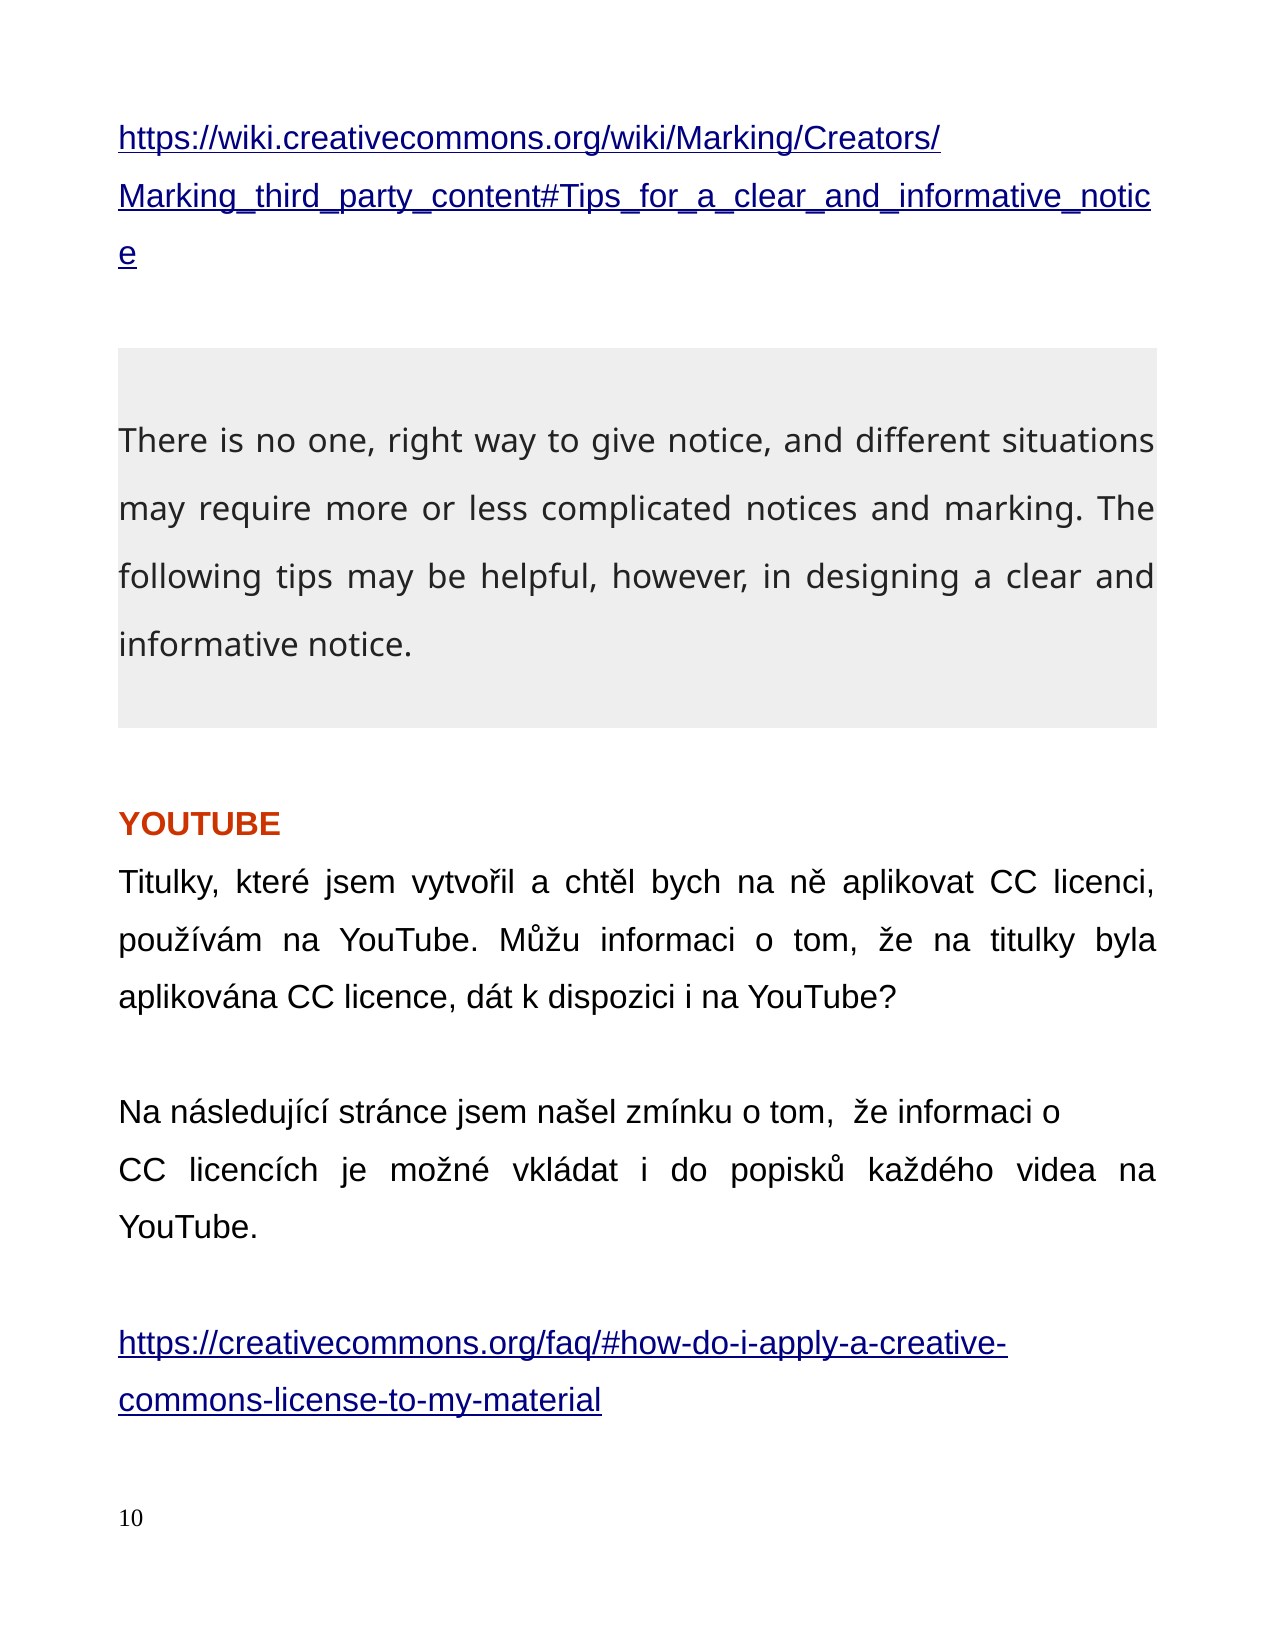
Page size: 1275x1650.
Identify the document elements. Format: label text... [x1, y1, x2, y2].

text https://wiki.creativecommons.org/wiki/Marking/Creators/Marking_third_party_content#Tips_for_a_clear_and_informative_notice [118, 118, 1157, 272]
text There is no one, right way to give notice, and different situations may require more or less complicated notices and marking. The following tips may be helpful, however, in designing a clear and informative notice. [118, 417, 1157, 666]
text YOUTUBE [118, 804, 1157, 843]
text Na následující stránce jsem našel zmínku o tom, že informaci o [118, 1092, 1157, 1131]
text CC licencích je možné vkládat i do popisků každého videa na YouTube. [118, 1150, 1157, 1246]
text https://creativecommons.org/faq/#how-do-i-apply-a-creative-commons-license-to-my-material [118, 1323, 1157, 1419]
text Titulky, které jsem vytvořil a chtěl bych na ně aplikovat CC licenci, používám na YouTube. Můžu informaci o tom, že na titulky byla aplikována CC licence, dát k dispozici i na YouTube? [118, 862, 1157, 1016]
